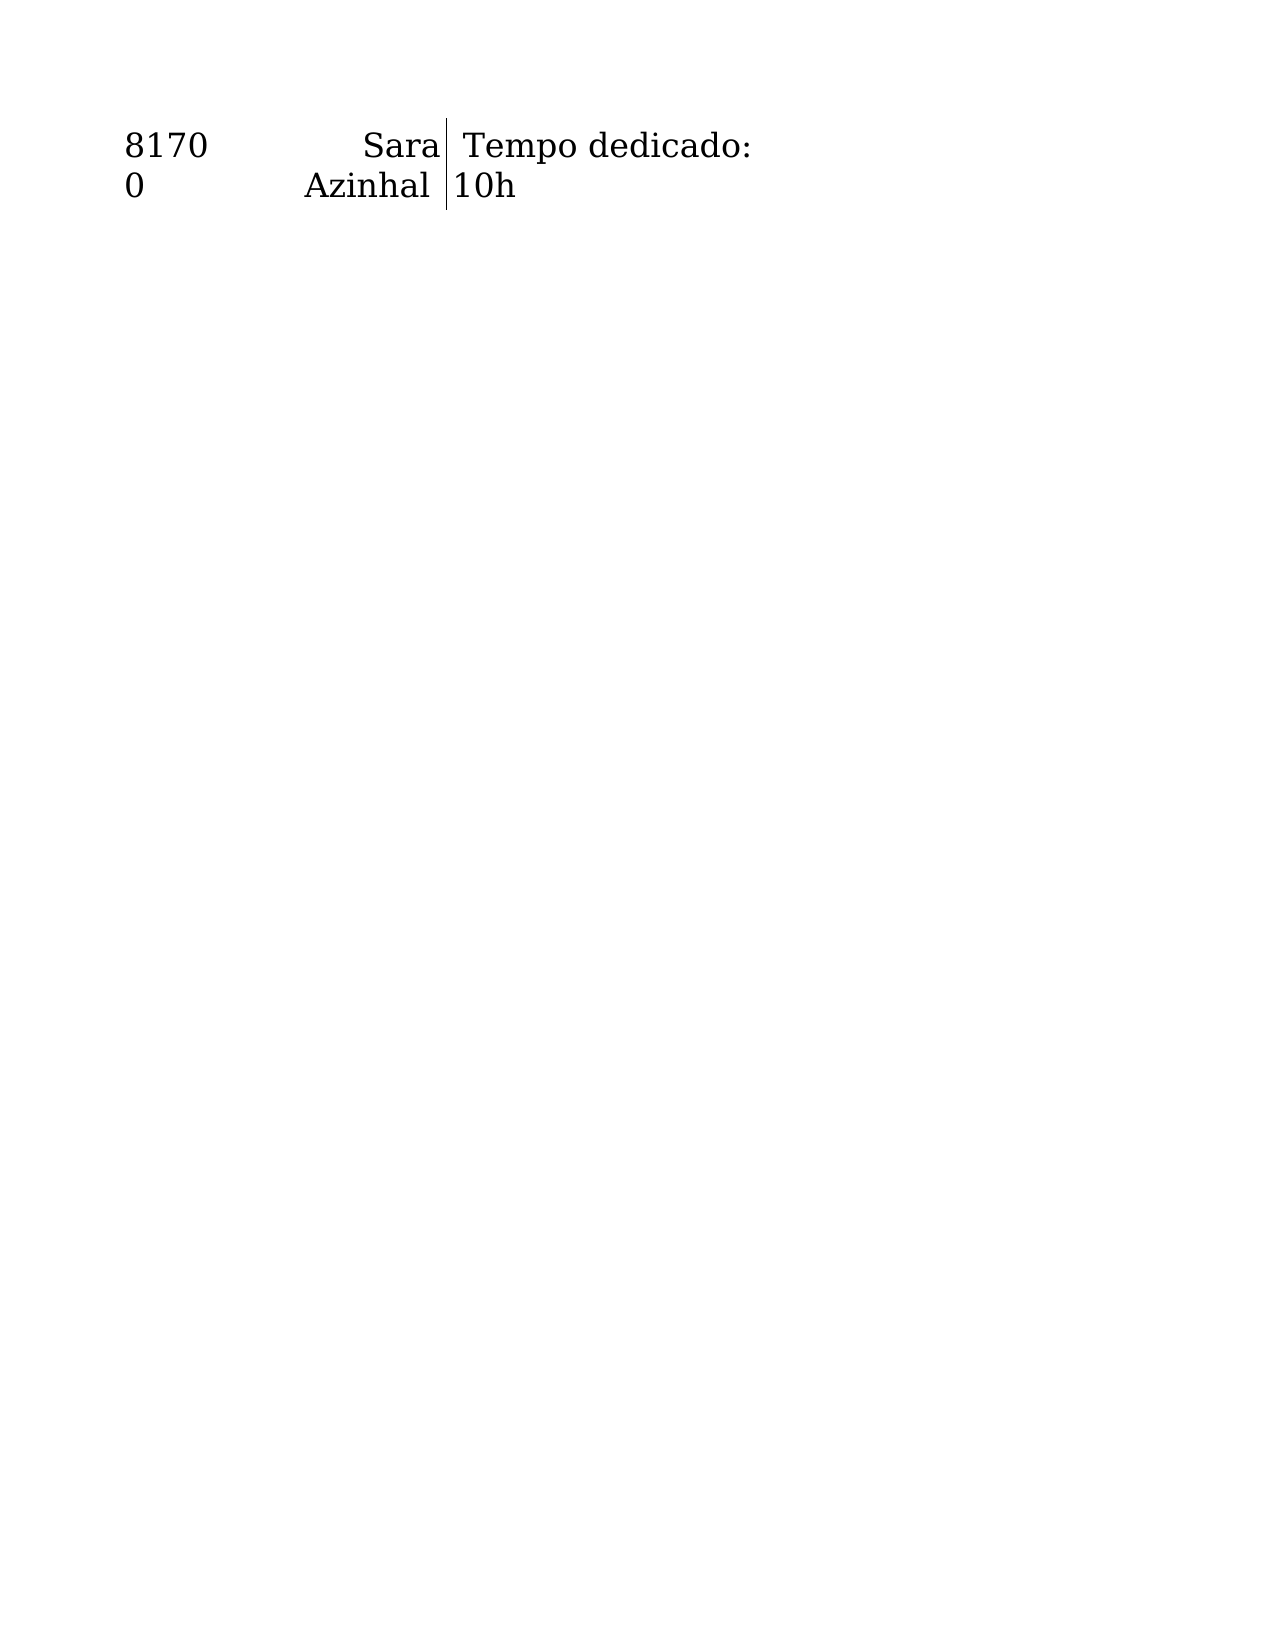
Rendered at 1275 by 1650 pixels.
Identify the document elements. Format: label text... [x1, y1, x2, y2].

table_cell 81700 [118, 118, 221, 209]
table_cell Sara Azinhal [221, 118, 446, 209]
table_cell Tempo dedicado: 10h [447, 118, 784, 209]
